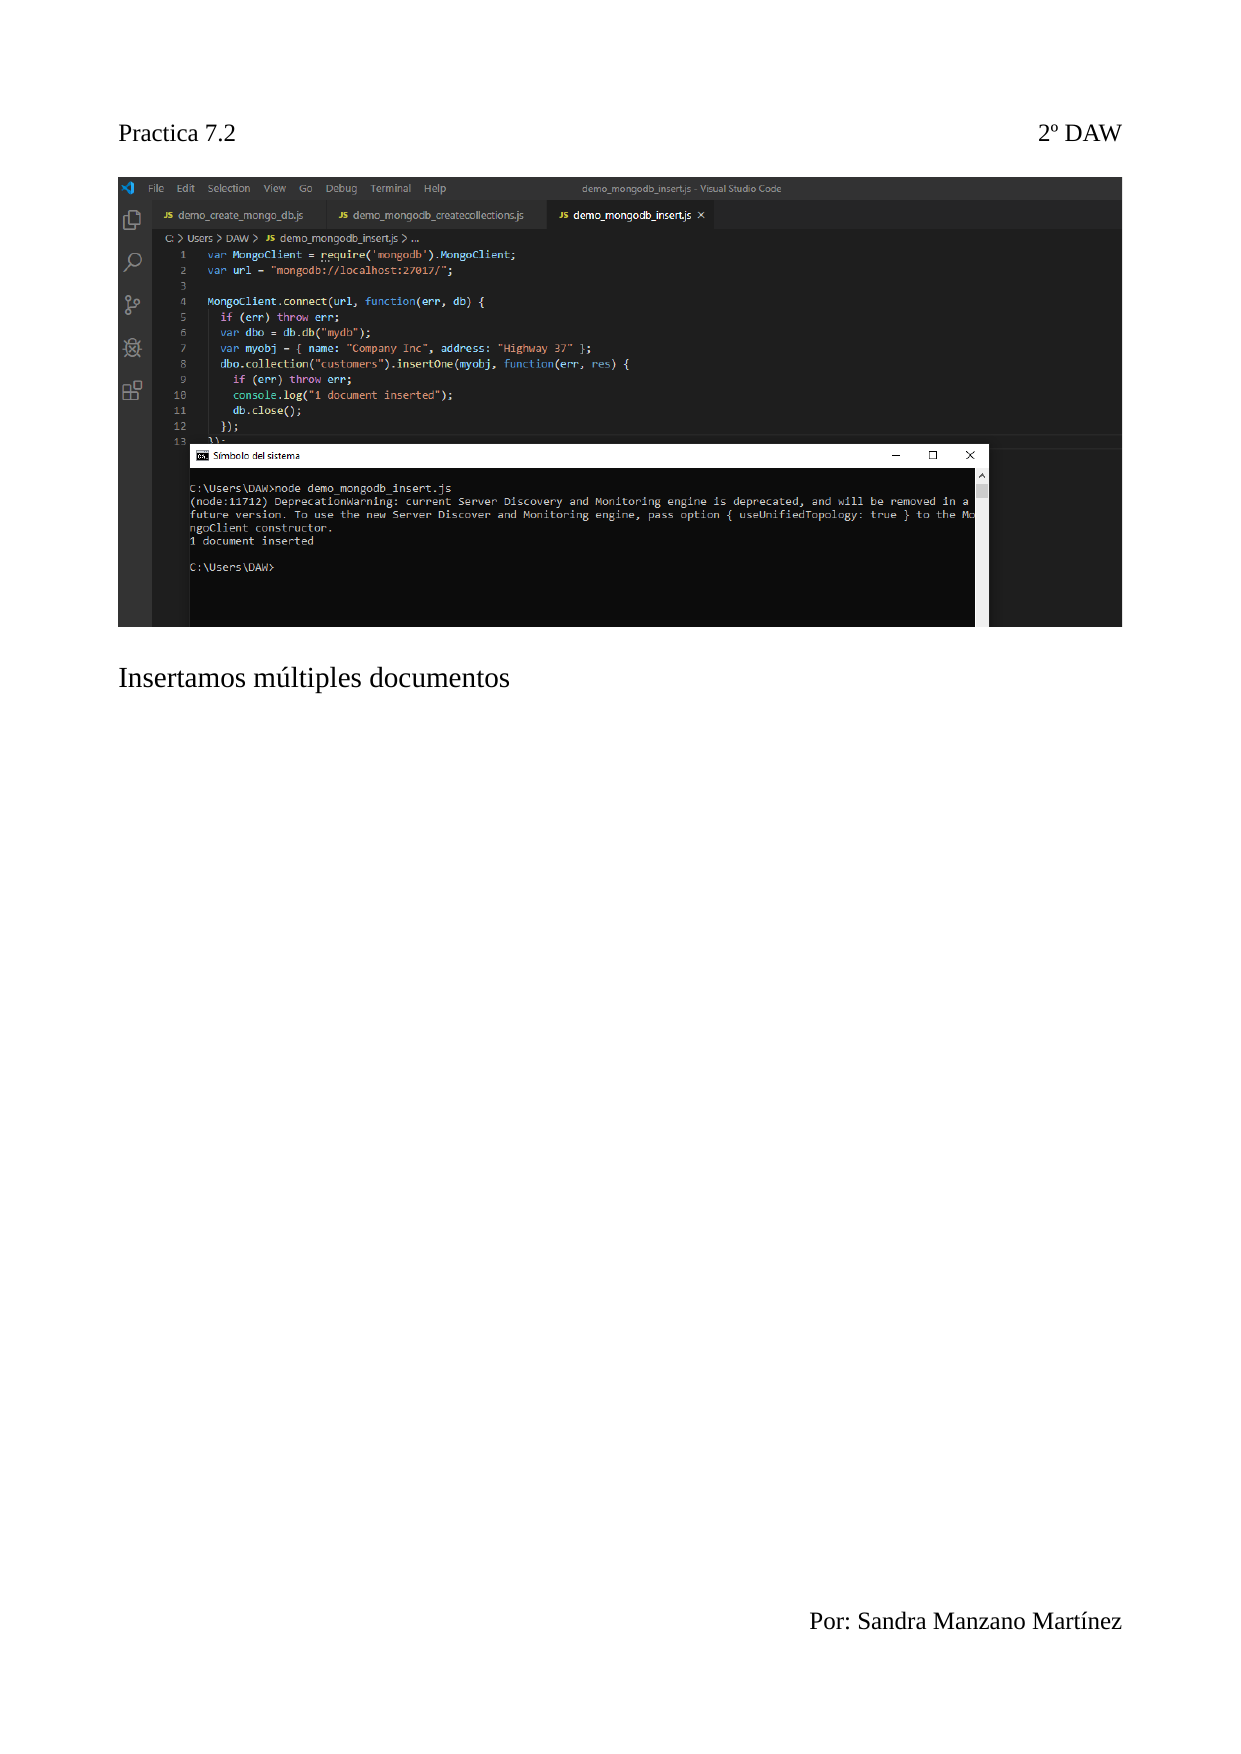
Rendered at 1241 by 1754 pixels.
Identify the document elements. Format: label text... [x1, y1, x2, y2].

picture [118, 177, 1123, 627]
text Insertamos múltiples documentos [118, 660, 1122, 694]
